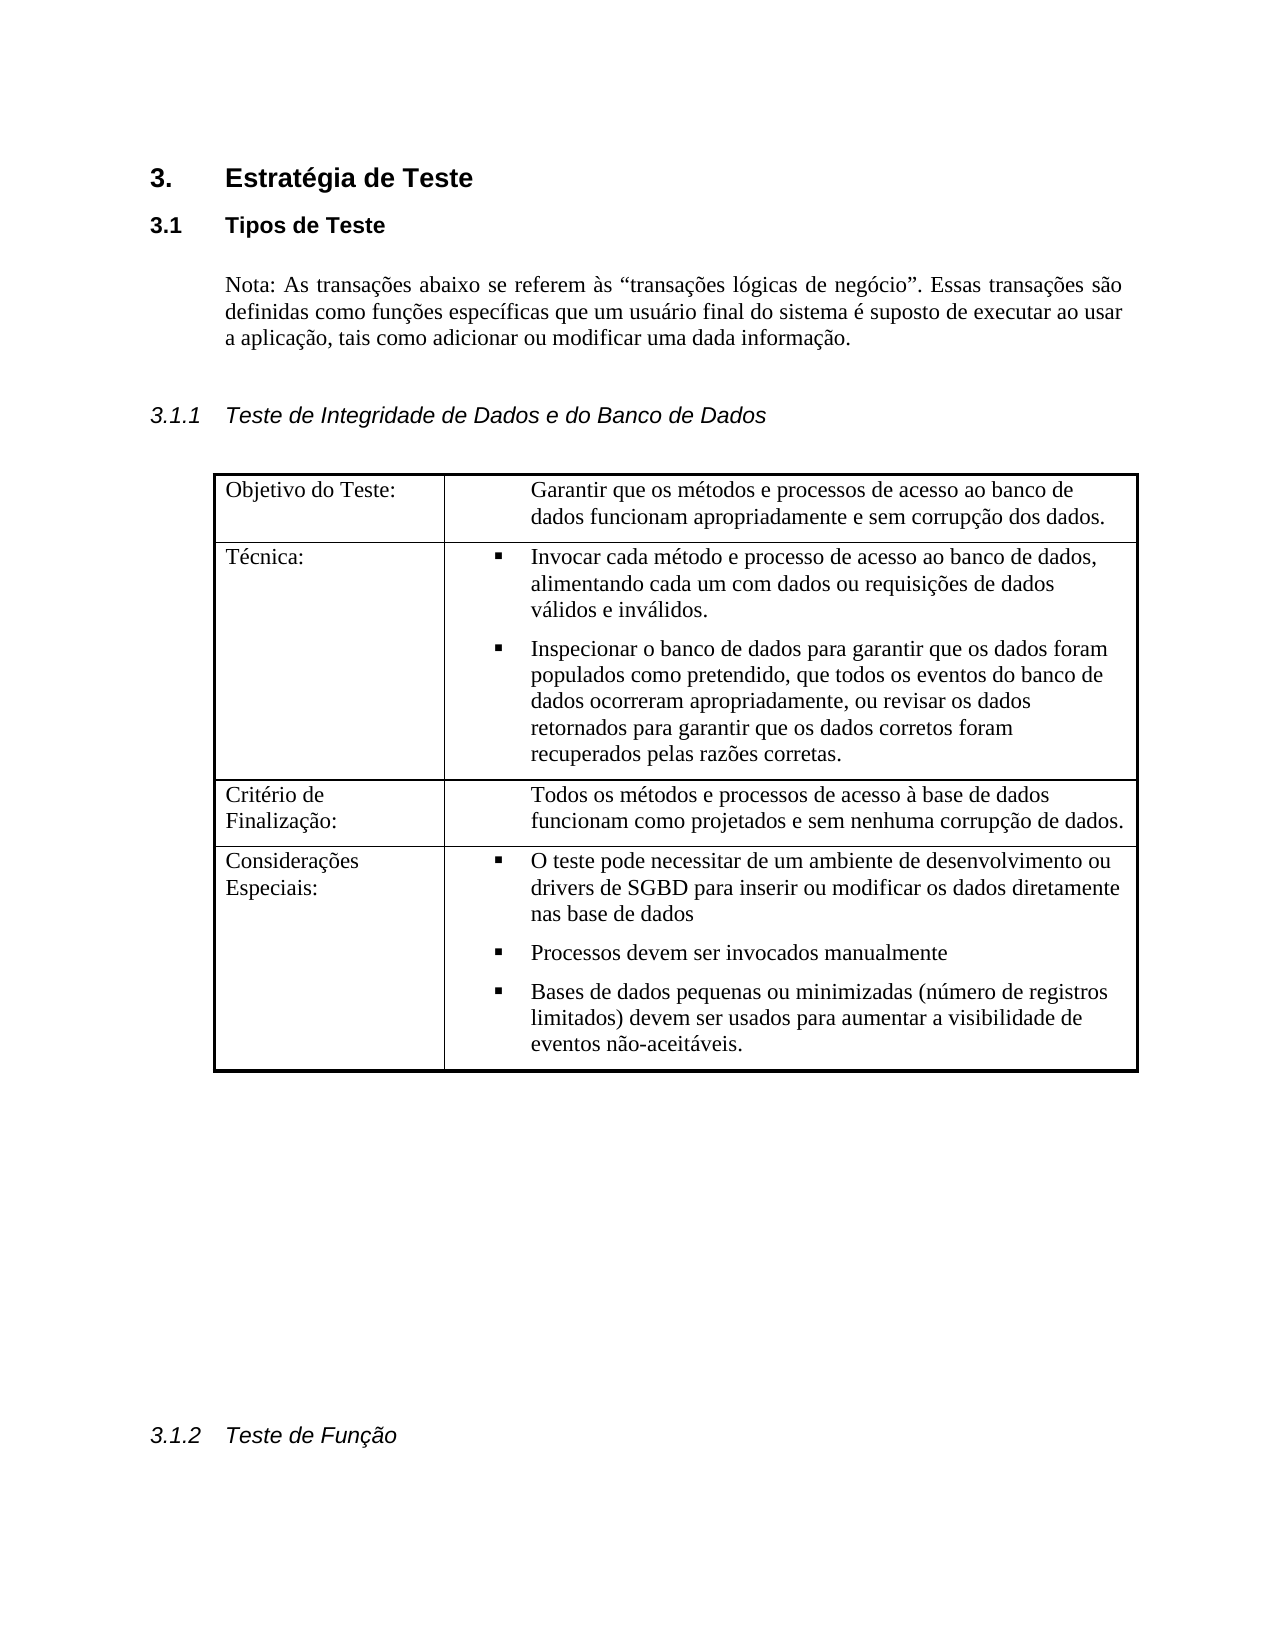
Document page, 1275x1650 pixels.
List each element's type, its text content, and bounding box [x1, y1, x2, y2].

subtitle Teste de Integridade de Dados e do Banco de Dados [150, 402, 1125, 428]
subtitle Teste de Função [150, 1422, 1125, 1449]
table_cell Todos os métodos e processos de acesso à base de dados funcionam como projetados e sem nenhuma corrupção de dados. [445, 781, 1136, 846]
table_header Garantir que os métodos e processos de acesso ao banco de dados funcionam apropriadamente e sem corrupção dos dados. [445, 476, 1136, 542]
table_cell Critério de Finalização: [216, 781, 444, 846]
text Nota: As transações abaixo se referem às “transações lógicas de negócio”. Essas transações são definidas como funções específicas que um usuário final do sistema é suposto de executar ao usar a aplicação, tais como adicionar ou modificar uma dada informação. [225, 271, 1125, 351]
subtitle Tipos de Teste [150, 212, 1125, 239]
table_cell Considerações Especiais: [216, 847, 444, 1069]
table_header Objetivo do Teste: [216, 476, 444, 542]
table_cell Invocar cada método e processo de acesso ao banco de dados, alimentando cada um com dados ou requisições de dados válidos e inválidos. Inspecionar o banco de dados para garantir que os dados foram populados como pretendido, que todos os eventos do banco de dados ocorreram apropriadamente, ou revisar os dados retornados para garantir que os dados corretos foram recuperados pelas razões corretas. [445, 543, 1136, 779]
subtitle Estratégia de Teste [150, 162, 1125, 194]
table_cell O teste pode necessitar de um ambiente de desenvolvimento ou drivers de SGBD para inserir ou modificar os dados diretamente nas base de dados Processos devem ser invocados manualmente Bases de dados pequenas ou minimizadas (número de registros limitados) devem ser usados para aumentar a visibilidade de eventos não-aceitáveis. [445, 847, 1136, 1069]
table_cell Técnica: [216, 543, 444, 779]
